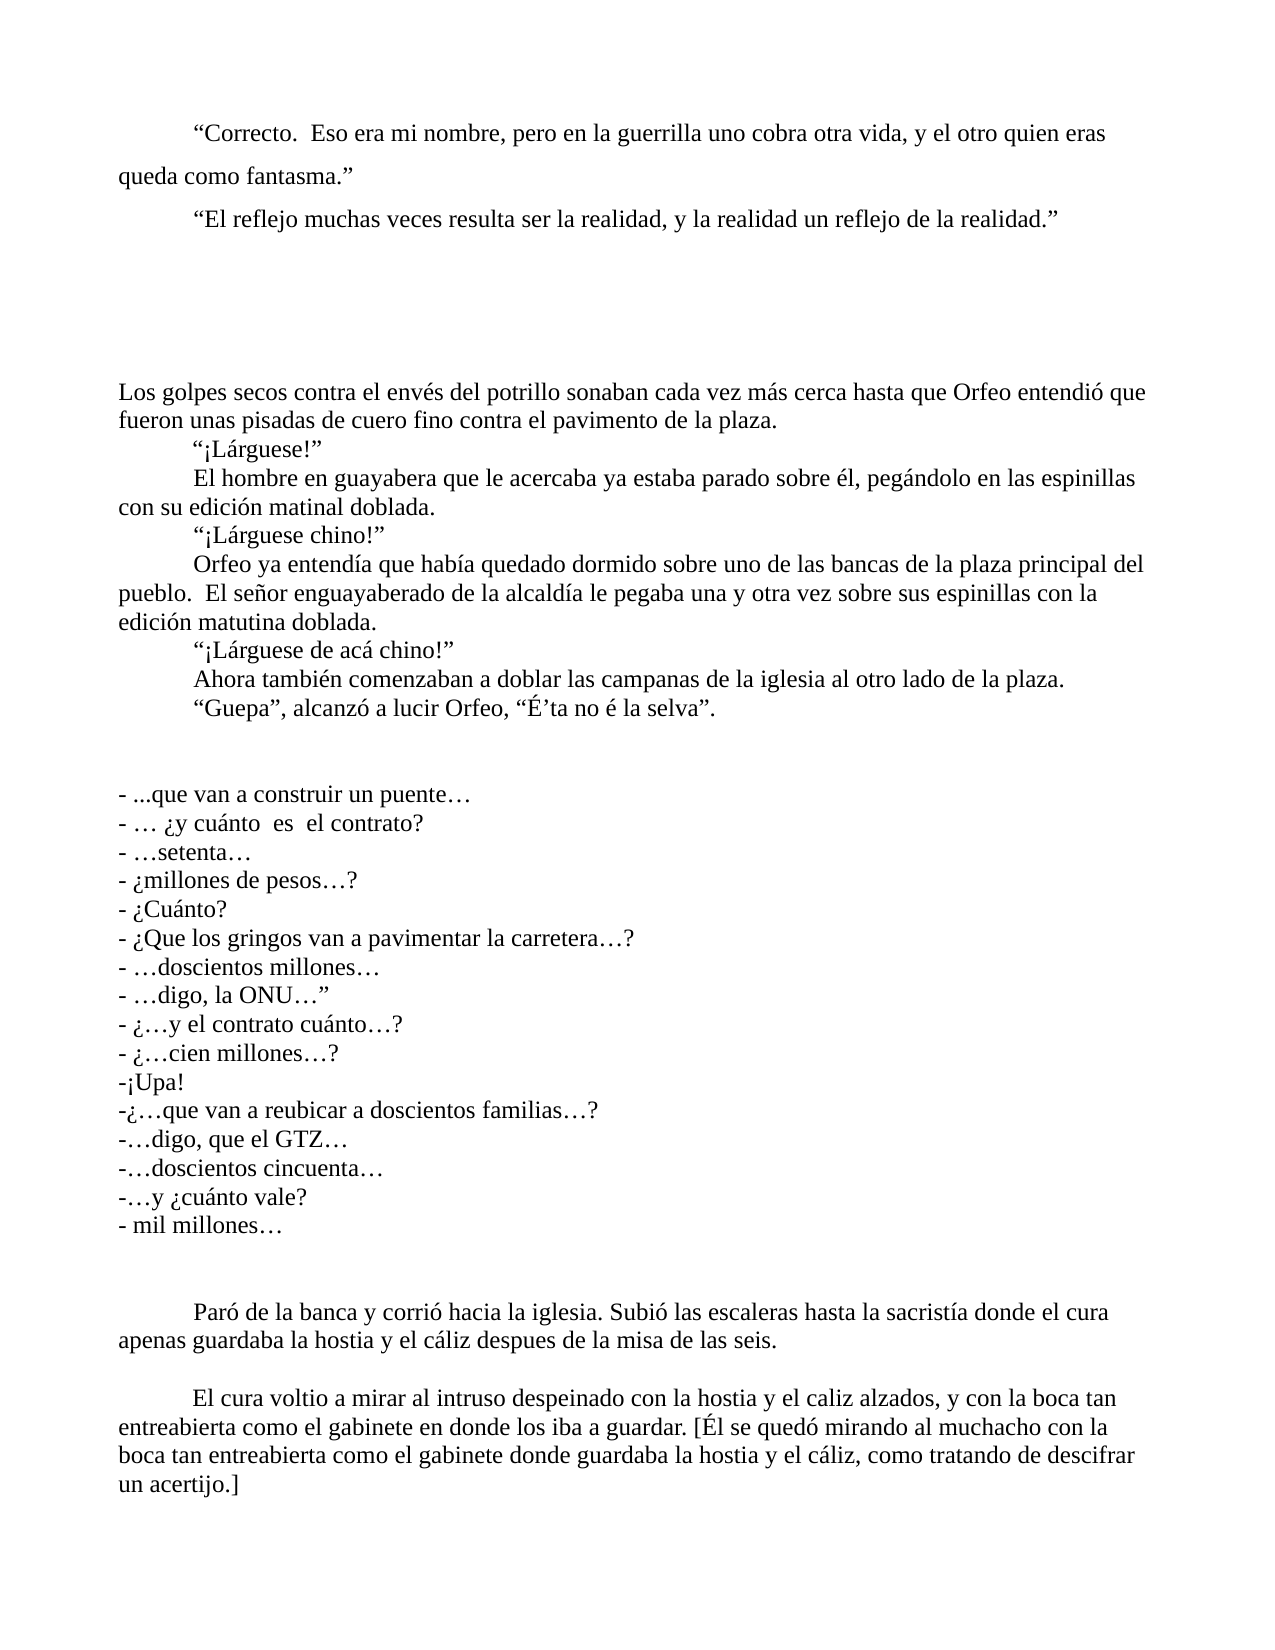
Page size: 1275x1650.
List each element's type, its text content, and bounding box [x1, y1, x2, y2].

text “Guepa”, alcanzó a lucir Orfeo, “É’ta no é la selva”. [118, 693, 1157, 722]
text Orfeo ya entendía que había quedado dormido sobre uno de las bancas de la plaza principal del pueblo. El señor enguayaberado de la alcaldía le pegaba una y otra vez sobre sus espinillas con la edición matutina doblada. [118, 549, 1157, 636]
text - …digo, la ONU…” [118, 981, 1157, 1009]
text El hombre en guayabera que le acercaba ya estaba parado sobre él, pegándolo en las espinillas con su edición matinal doblada. [118, 463, 1157, 521]
text -…doscientos cincuenta… [118, 1153, 1157, 1182]
text - ¿Cuánto? [118, 894, 1157, 923]
text - …doscientos millones… [118, 952, 1157, 981]
text - mil millones… [118, 1211, 1157, 1239]
text -¡Upa! [118, 1067, 1157, 1096]
text Paró de la banca y corrió hacia la iglesia. Subió las escaleras hasta la sacristía donde el cura apenas guardaba la hostia y el cáliz despues de la misa de las seis. [118, 1297, 1157, 1354]
text - … ¿y cuánto es el contrato? [118, 808, 1157, 837]
text “¡Lárguese de acá chino!” [118, 636, 1157, 664]
text - …setenta… [118, 837, 1157, 866]
text -…digo, que el GTZ… [118, 1124, 1157, 1153]
text El cura voltio a mirar al intruso despeinado con la hostia y el caliz alzados, y con la boca tan entreabierta como el gabinete en donde los iba a guardar. [Él se quedó mirando al muchacho con la boca tan entreabierta como el gabinete donde guardaba la hostia y el cáliz, como tratando de descifrar un acertijo.] [118, 1383, 1157, 1498]
text - ¿Que los gringos van a pavimentar la carretera…? [118, 923, 1157, 952]
text “Correcto. Eso era mi nombre, pero en la guerrilla uno cobra otra vida, y el otro quien eras queda como fantasma.” [118, 118, 1157, 190]
text “El reflejo muchas veces resulta ser la realidad, y la realidad un reflejo de la realidad.” [118, 204, 1157, 233]
text -¿…que van a reubicar a doscientos familias…? [118, 1096, 1157, 1124]
text Los golpes secos contra el envés del potrillo sonaban cada vez más cerca hasta que Orfeo entendió que fueron unas pisadas de cuero fino contra el pavimento de la plaza. [118, 377, 1157, 434]
text Ahora también comenzaban a doblar las campanas de la iglesia al otro lado de la plaza. [118, 664, 1157, 693]
text - ¿…y el contrato cuánto…? [118, 1009, 1157, 1038]
text - ¿millones de pesos…? [118, 866, 1157, 894]
text “¡Lárguese!” [118, 434, 1157, 463]
text -…y ¿cuánto vale? [118, 1182, 1157, 1211]
text - ¿…cien millones…? [118, 1038, 1157, 1067]
text - ...que van a construir un puente… [118, 779, 1157, 808]
text “¡Lárguese chino!” [118, 521, 1157, 549]
